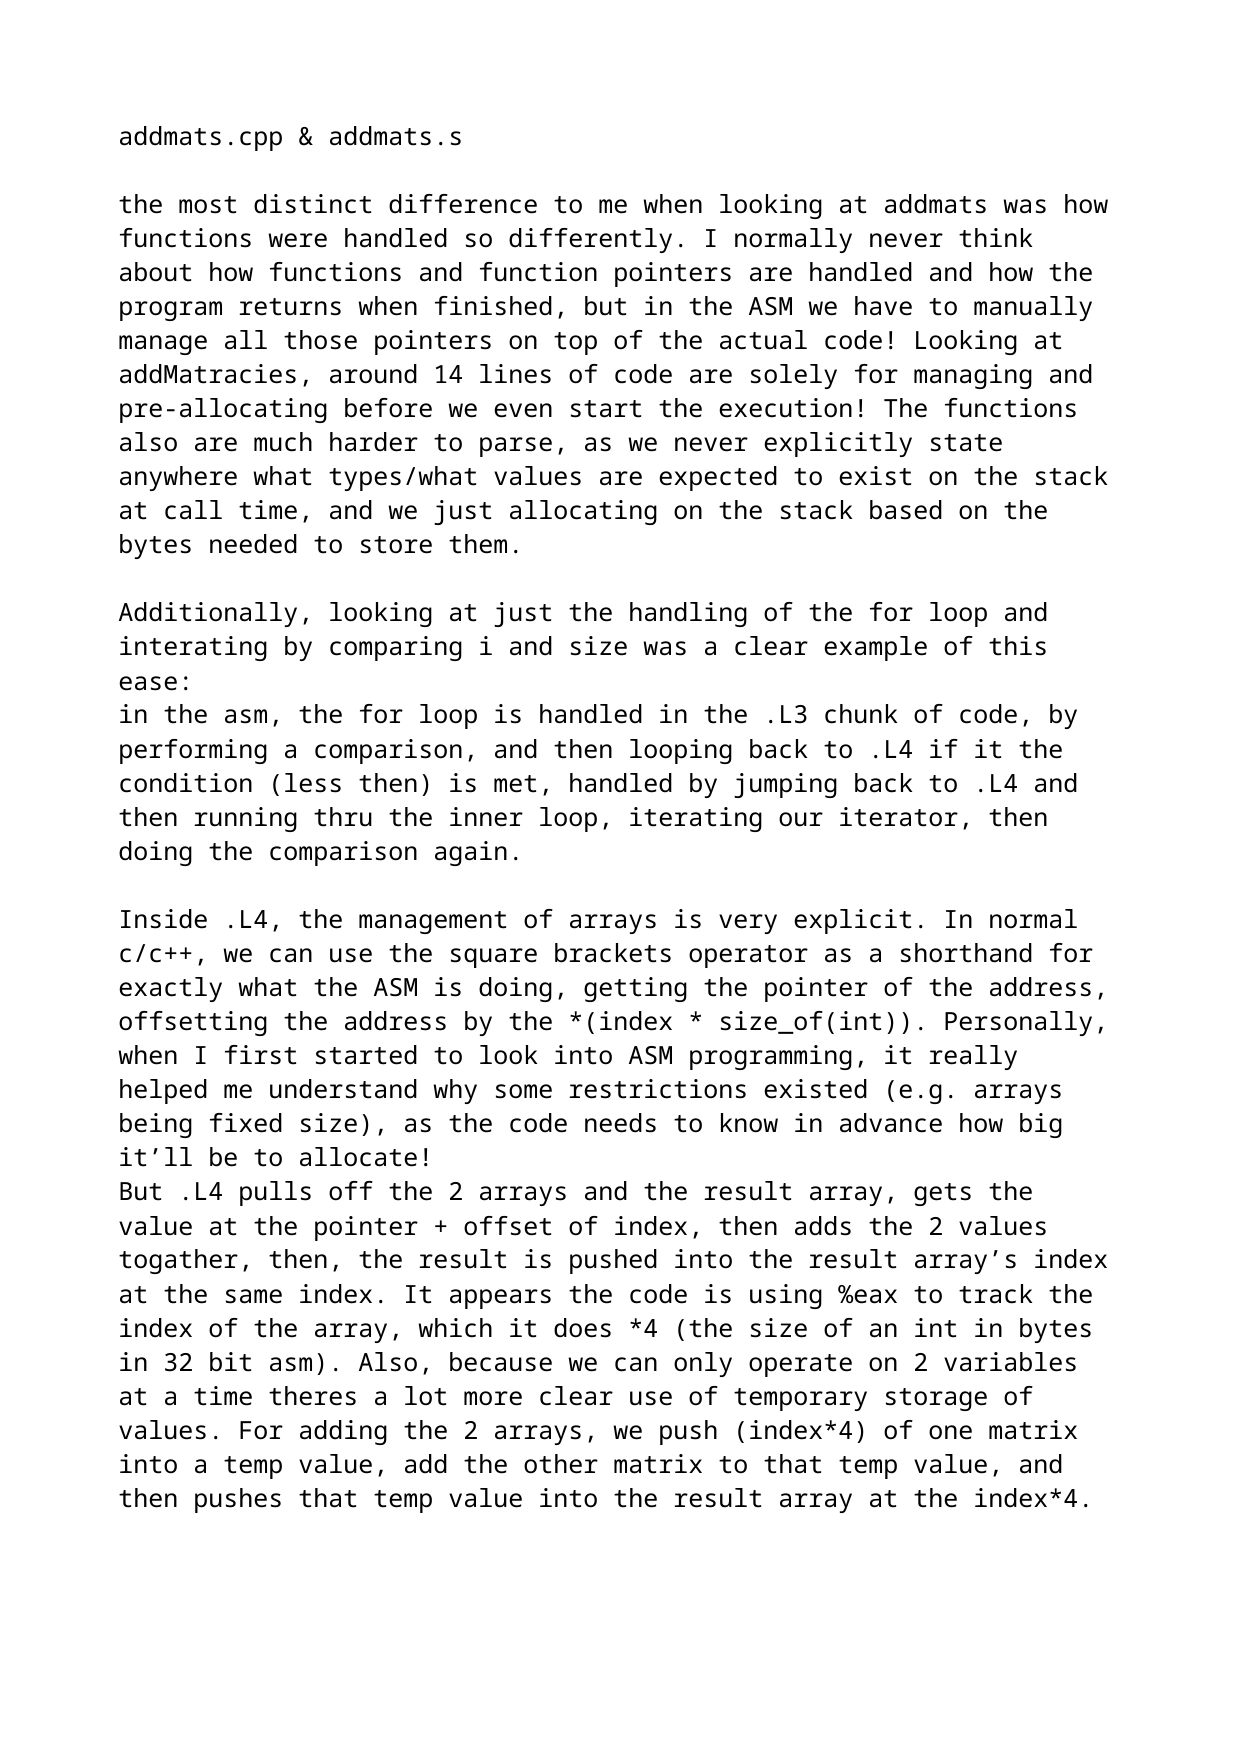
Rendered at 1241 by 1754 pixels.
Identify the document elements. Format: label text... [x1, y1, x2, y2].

text in the asm, the for loop is handled in the .L3 chunk of code, by performing a comparison, and then looping back to .L4 if it the condition (less then) is met, handled by jumping back to .L4 and then running thru the inner loop, iterating our iterator, then doing the comparison again. [118, 697, 1122, 867]
text addmats.cpp & addmats.s [118, 118, 1122, 152]
text But .L4 pulls off the 2 arrays and the result array, gets the value at the pointer + offset of index, then adds the 2 values togather, then, the result is pushed into the result array’s index at the same index. It appears the code is using %eax to track the index of the array, which it does *4 (the size of an int in bytes in 32 bit asm). Also, because we can only operate on 2 variables at a time theres a lot more clear use of temporary storage of values. For adding the 2 arrays, we push (index*4) of one matrix into a temp value, add the other matrix to that temp value, and then pushes that temp value into the result array at the index*4. [118, 1174, 1122, 1515]
text Additionally, looking at just the handling of the for loop and interating by comparing i and size was a clear example of this ease: [118, 595, 1122, 697]
text the most distinct difference to me when looking at addmats was how functions were handled so differently. I normally never think about how functions and function pointers are handled and how the program returns when finished, but in the ASM we have to manually manage all those pointers on top of the actual code! Looking at addMatracies, around 14 lines of code are solely for managing and pre-allocating before we even start the execution! The functions also are much harder to parse, as we never explicitly state anywhere what types/what values are expected to exist on the stack at call time, and we just allocating on the stack based on the bytes needed to store them. [118, 186, 1122, 561]
text Inside .L4, the management of arrays is very explicit. In normal c/c++, we can use the square brackets operator as a shorthand for exactly what the ASM is doing, getting the pointer of the address, offsetting the address by the *(index * size_of(int)). Personally, when I first started to look into ASM programming, it really helped me understand why some restrictions existed (e.g. arrays being fixed size), as the code needs to know in advance how big it’ll be to allocate! [118, 902, 1122, 1174]
